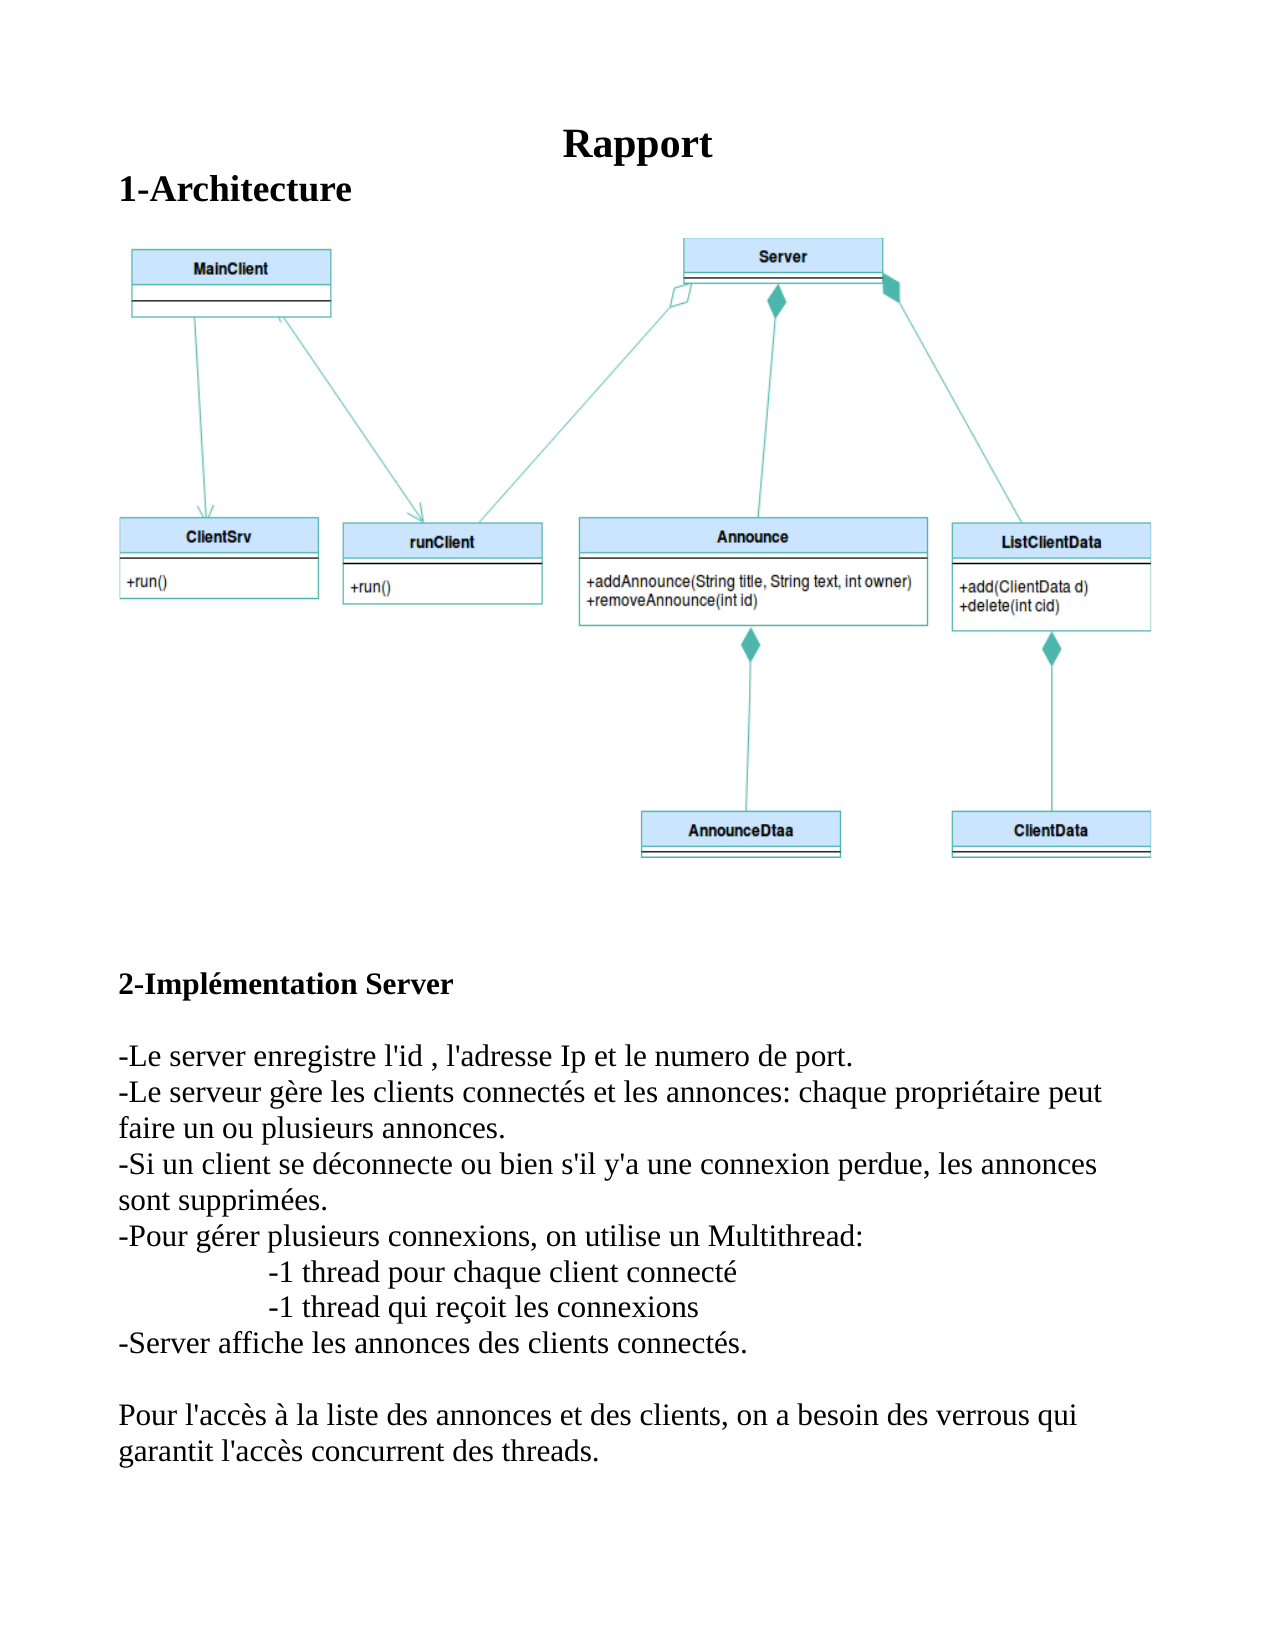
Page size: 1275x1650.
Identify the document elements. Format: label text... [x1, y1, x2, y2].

picture [119, 238, 1152, 858]
text 1-Architecture [118, 166, 1157, 209]
text -1 thread qui reçoit les connexions [118, 1289, 1157, 1325]
text -Le serveur gère les clients connectés et les annonces: chaque propriétaire peut faire un ou plusieurs annonces. [118, 1073, 1157, 1145]
text Rapport [118, 118, 1157, 166]
text Pour l'accès à la liste des annonces et des clients, on a besoin des verrous qui garantit l'accès concurrent des threads. [118, 1397, 1157, 1468]
text -Le server enregistre l'id , l'adresse Ip et le numero de port. [118, 1037, 1157, 1073]
text -1 thread pour chaque client connecté [118, 1253, 1157, 1289]
text -Pour gérer plusieurs connexions, on utilise un Multithread: [118, 1217, 1157, 1253]
text -Server affiche les annonces des clients connectés. [118, 1325, 1157, 1361]
text -Si un client se déconnecte ou bien s'il y'a une connexion perdue, les annonces sont supprimées. [118, 1145, 1157, 1217]
text 2-Implémentation Server [118, 965, 1157, 1001]
